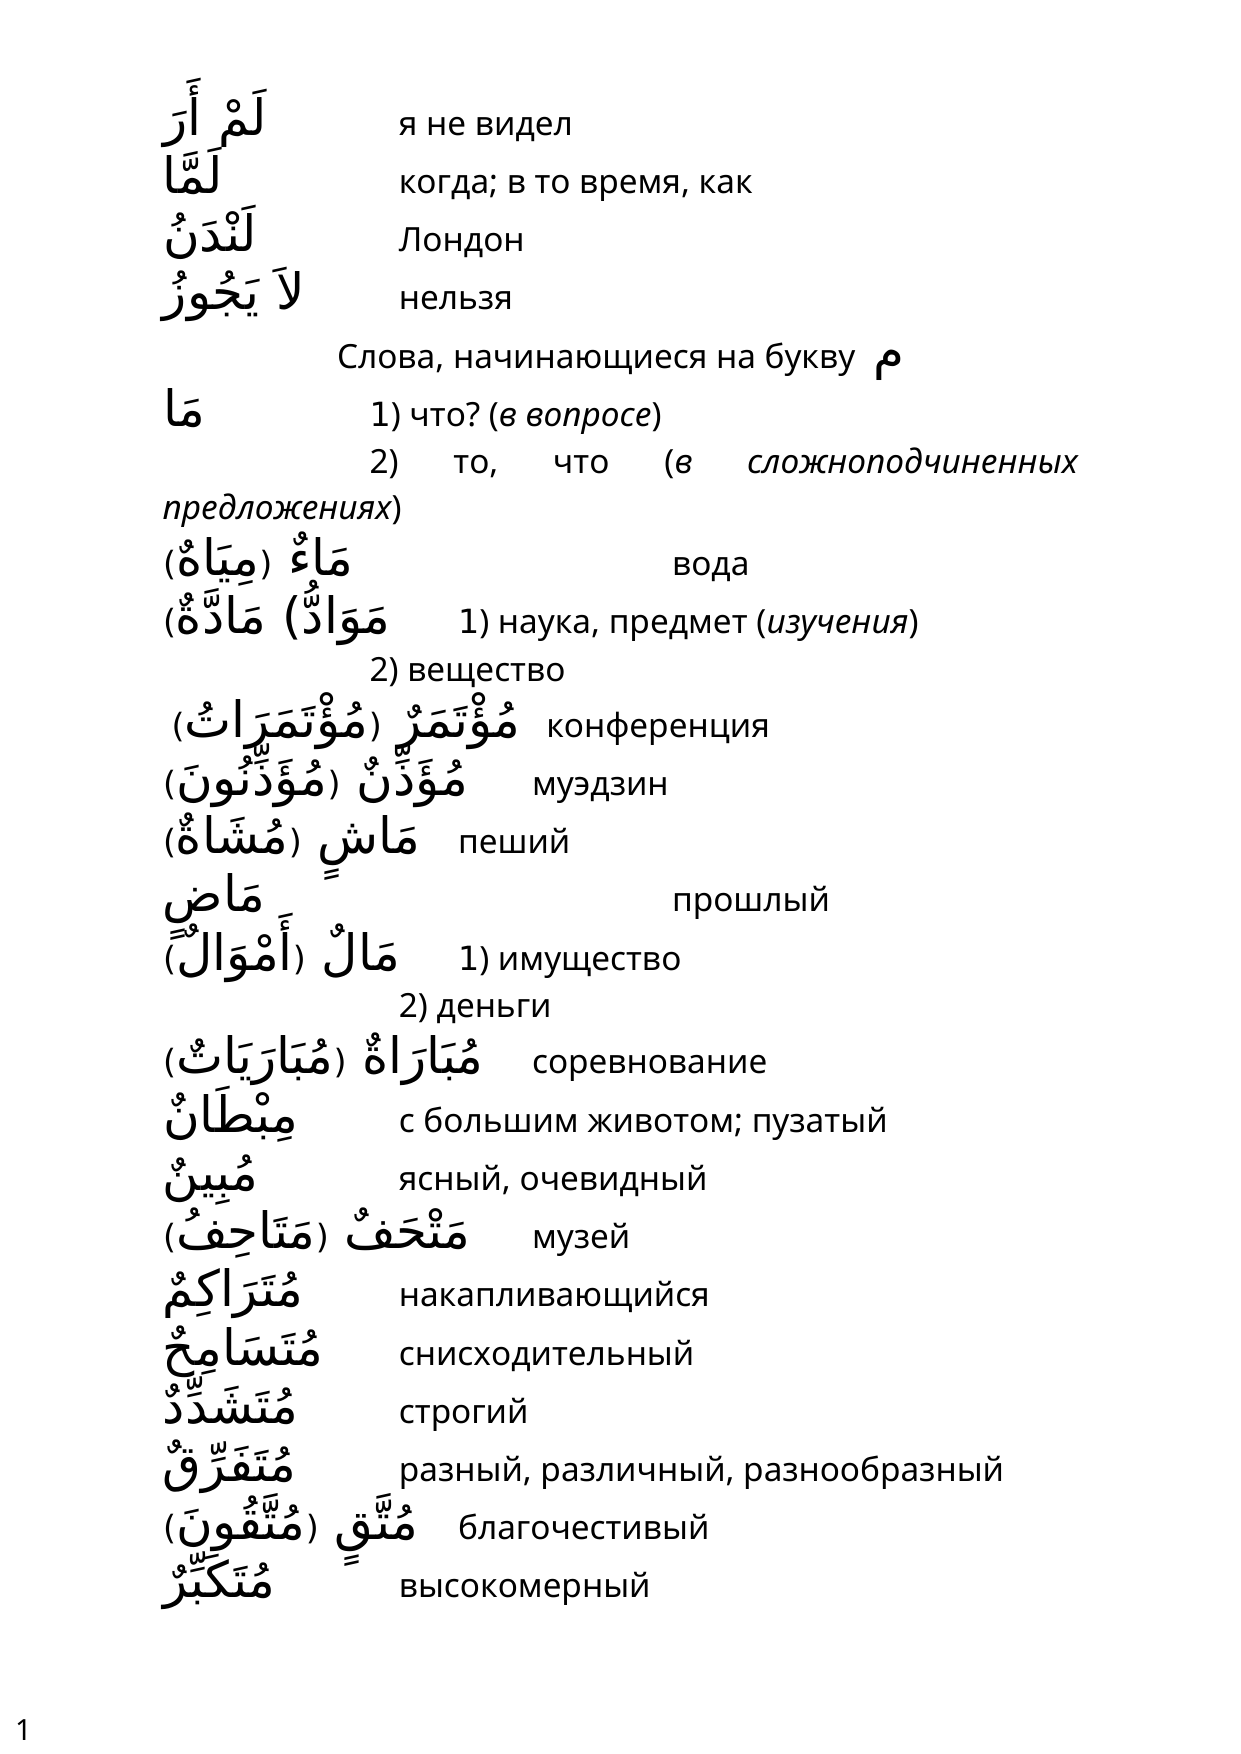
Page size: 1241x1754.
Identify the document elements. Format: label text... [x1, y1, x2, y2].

text مُتَشَدِّدٌ строгий [162, 1377, 1078, 1435]
text مَاضٍ прошлый [162, 865, 1078, 924]
text لَمَّا когда; в то время, как [162, 147, 1078, 205]
text مُبَارَاةٌ (مُبَارَيَاتٌ) соревнование [162, 1027, 1078, 1086]
text 2) то, что (в сложноподчиненных предложениях) [162, 438, 1078, 529]
text مُتَّقٍ (مُتَّقُونَ) благочестивый [162, 1493, 1078, 1551]
text مَاءٌ (مِيَاهٌ) вода [162, 529, 1078, 587]
text لَمْ أَرَ я не видел [162, 89, 1078, 147]
text Слова, начинающиеся на букву م [162, 322, 1078, 380]
text مَوَادُّ) مَادَّةٌ) 1) наука, предмет (изучения) [162, 587, 1078, 645]
text مُتَكَبِّرٌ высокомерный [162, 1551, 1078, 1609]
text مُتَسَامِحٌ снисходительный [162, 1318, 1078, 1377]
text مُبِينٌ ясный, очевидный [162, 1144, 1078, 1202]
text لاَ يَجُوزُ нельзя [162, 263, 1078, 322]
text 2) вещество [162, 645, 1078, 691]
text مُؤْتَمَرٌ (مُؤْتَمَرَاتُ) конференция [162, 691, 1078, 749]
text مِبْطَانٌ с большим животом; пузатый [162, 1086, 1078, 1144]
text مَاشٍ (مُشَاةٌ) пеший [162, 807, 1078, 865]
text مُؤَذِّنٌ (مُؤَذِّنُونَ) муэдзин [162, 749, 1078, 807]
text 2) деньги [162, 982, 1078, 1027]
text مُتَفَرِّقٌ разный, различный, разнообразный [162, 1435, 1078, 1493]
text لَنْدَنُ Лондон [162, 205, 1078, 263]
text مَا 1) что? (в вопросе) [162, 380, 1078, 438]
text مَتْحَفٌ (مَتَاحِفُ) музей [162, 1202, 1078, 1260]
text مَالٌ (أَمْوَالٌ) 1) имущество [162, 924, 1078, 982]
text مُتَرَاكِمٌ накапливающийся [162, 1260, 1078, 1318]
